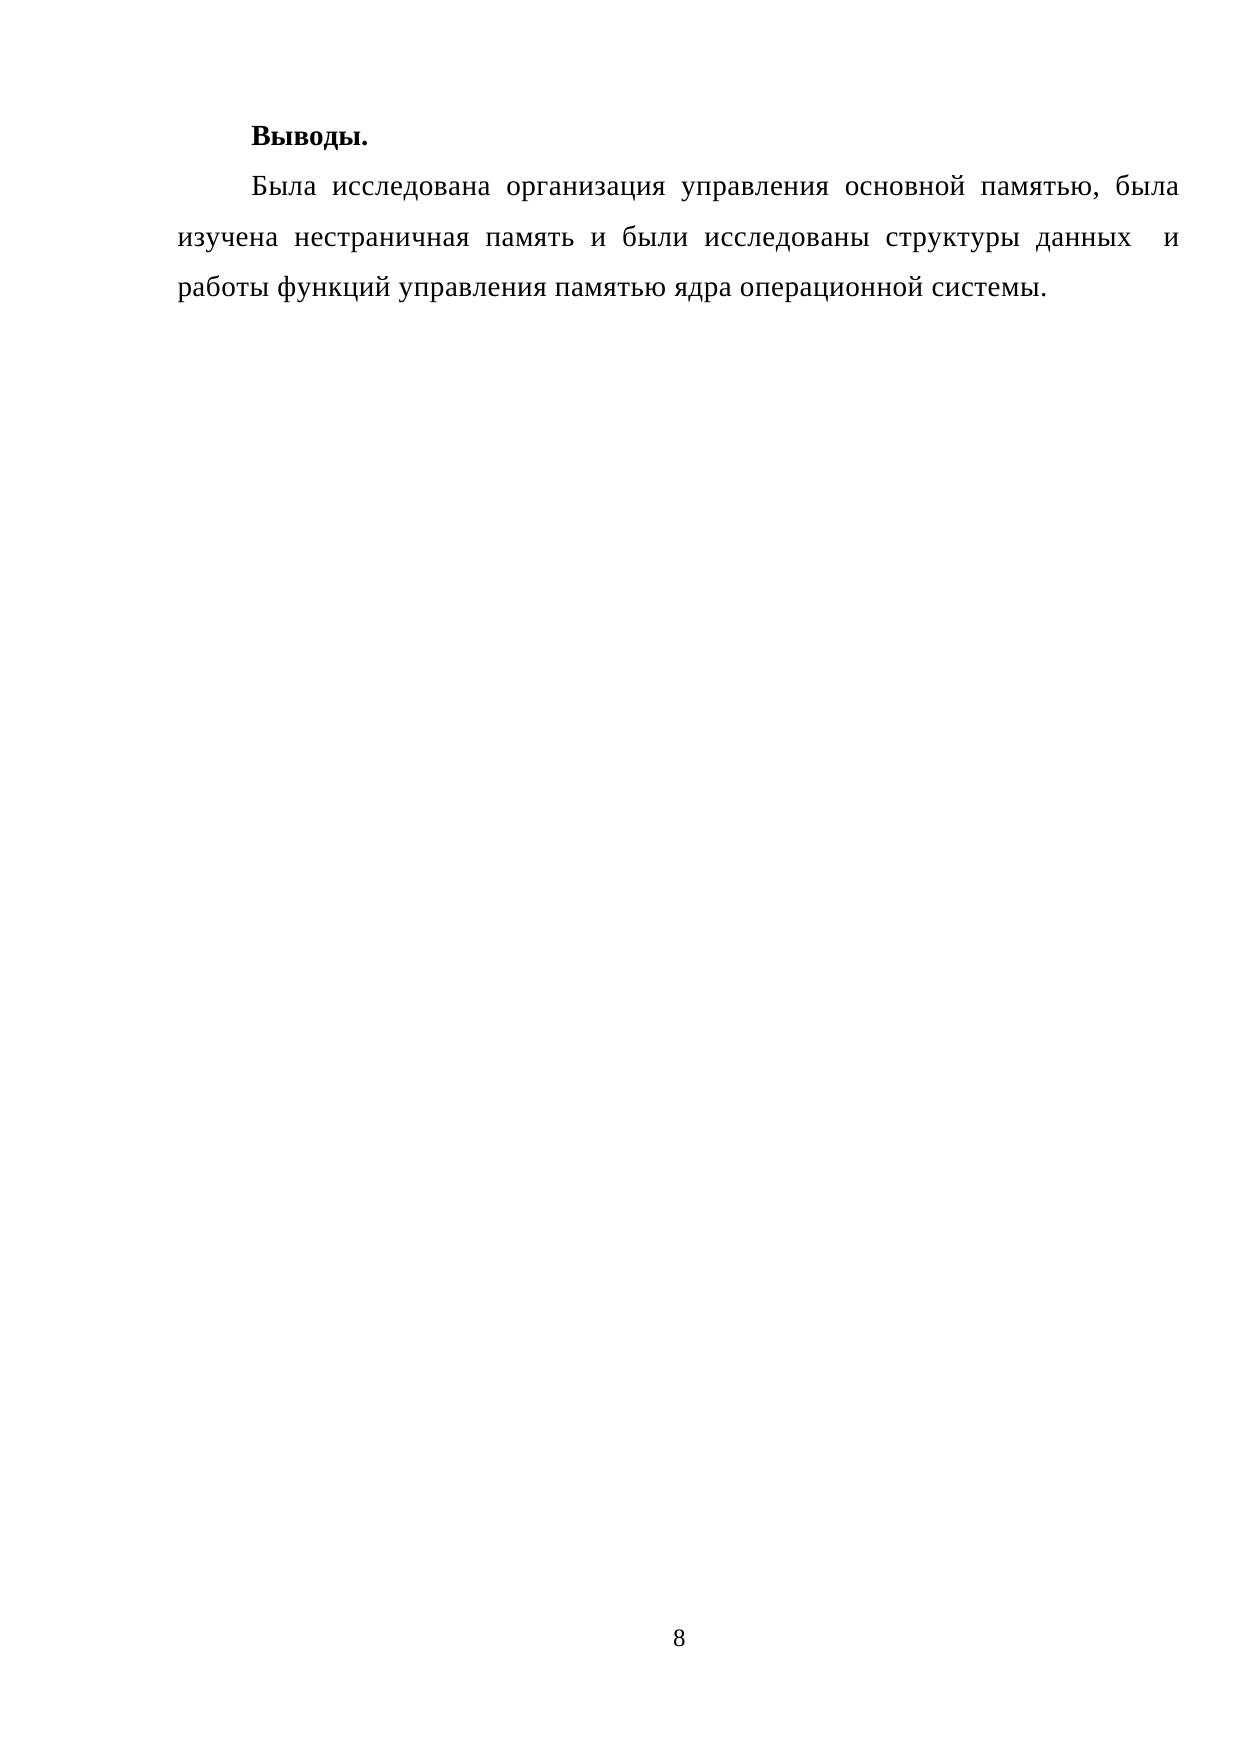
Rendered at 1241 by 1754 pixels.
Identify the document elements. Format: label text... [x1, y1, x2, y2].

text Была исследована организация управления основной памятью, была изучена нестраничная память и были исследованы структуры данных и работы функций управления памятью ядра операционной системы. [177, 168, 1181, 303]
text Выводы. [177, 118, 1181, 152]
